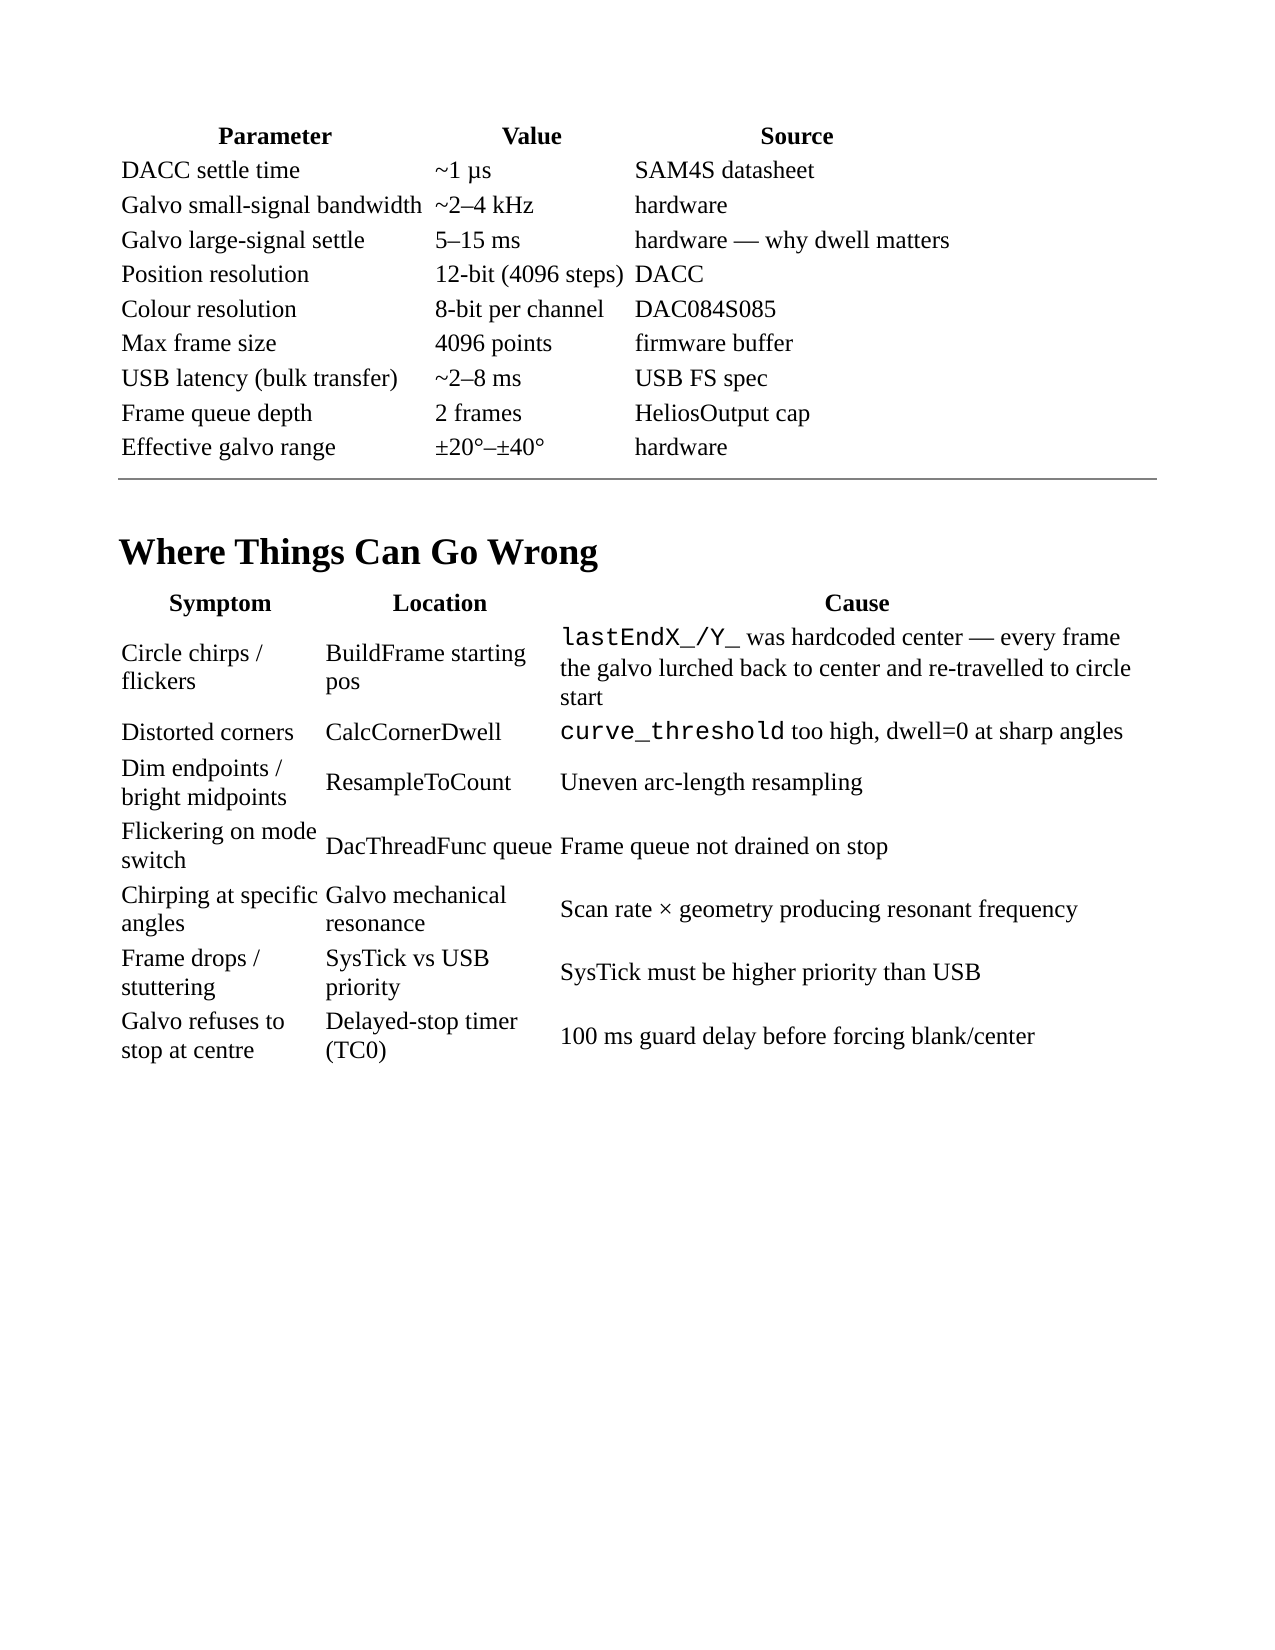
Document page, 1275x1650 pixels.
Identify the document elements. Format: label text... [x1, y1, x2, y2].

table_cell 8-bit per channel [432, 291, 632, 326]
table_cell ResampleToCount [323, 750, 557, 813]
table_cell Colour resolution [118, 291, 432, 326]
table_cell DacThreadFunc queue [323, 814, 557, 877]
table_cell DACC [632, 256, 962, 291]
table_cell 4096 points [432, 326, 632, 360]
table_cell Frame queue depth [118, 395, 432, 429]
table_cell Galvo large-signal settle [118, 222, 432, 256]
table_cell SysTick must be higher priority than USB [557, 940, 1157, 1003]
table_cell Galvo small-signal bandwidth [118, 187, 432, 222]
table_header Symptom [118, 585, 322, 619]
table_cell Dim endpoints / bright midpoints [118, 750, 322, 813]
table_cell Circle chirps / flickers [118, 619, 322, 713]
table_cell Uneven arc-length resampling [557, 750, 1157, 813]
table_cell USB FS spec [632, 360, 962, 395]
table_cell 12-bit (4096 steps) [432, 256, 632, 291]
table_cell curve_threshold too high, dwell=0 at sharp angles [557, 714, 1157, 750]
table_cell hardware — why dwell matters [632, 222, 962, 256]
table_cell Max frame size [118, 326, 432, 360]
table_cell Flickering on mode switch [118, 814, 322, 877]
table_cell SysTick vs USB priority [323, 940, 557, 1003]
table_header Value [432, 118, 632, 153]
subtitle Where Things Can Go Wrong [118, 529, 1157, 572]
table_cell hardware [632, 429, 962, 464]
table_cell Distorted corners [118, 714, 322, 750]
table_cell 100 ms guard delay before forcing blank/center [557, 1004, 1157, 1067]
table_cell 2 frames [432, 395, 632, 429]
table_cell lastEndX_/Y_ was hardcoded center — every frame the galvo lurched back to center and re-travelled to circle start [557, 619, 1157, 713]
table_cell Frame drops / stuttering [118, 940, 322, 1003]
table_header Source [632, 118, 962, 153]
table_cell BuildFrame starting pos [323, 619, 557, 713]
table_cell SAM4S datasheet [632, 153, 962, 187]
table_cell Frame queue not drained on stop [557, 814, 1157, 877]
table_cell ~2–8 ms [432, 360, 632, 395]
table_cell Galvo refuses to stop at centre [118, 1004, 322, 1067]
table_cell DAC084S085 [632, 291, 962, 326]
table_cell USB latency (bulk transfer) [118, 360, 432, 395]
table_cell ±20°–±40° [432, 429, 632, 464]
table_cell hardware [632, 187, 962, 222]
table_header Parameter [118, 118, 432, 153]
table_cell Scan rate × geometry producing resonant frequency [557, 877, 1157, 940]
table_cell Delayed-stop timer (TC0) [323, 1004, 557, 1067]
table_cell Chirping at specific angles [118, 877, 322, 940]
table_cell ~1 µs [432, 153, 632, 187]
table_cell ~2–4 kHz [432, 187, 632, 222]
table_cell Effective galvo range [118, 429, 432, 464]
table_cell Galvo mechanical resonance [323, 877, 557, 940]
table_header Location [323, 585, 557, 619]
table_cell DACC settle time [118, 153, 432, 187]
table_cell HeliosOutput cap [632, 395, 962, 429]
table_cell firmware buffer [632, 326, 962, 360]
table_cell Position resolution [118, 256, 432, 291]
table_cell CalcCornerDwell [323, 714, 557, 750]
table_header Cause [557, 585, 1157, 619]
table_cell 5–15 ms [432, 222, 632, 256]
